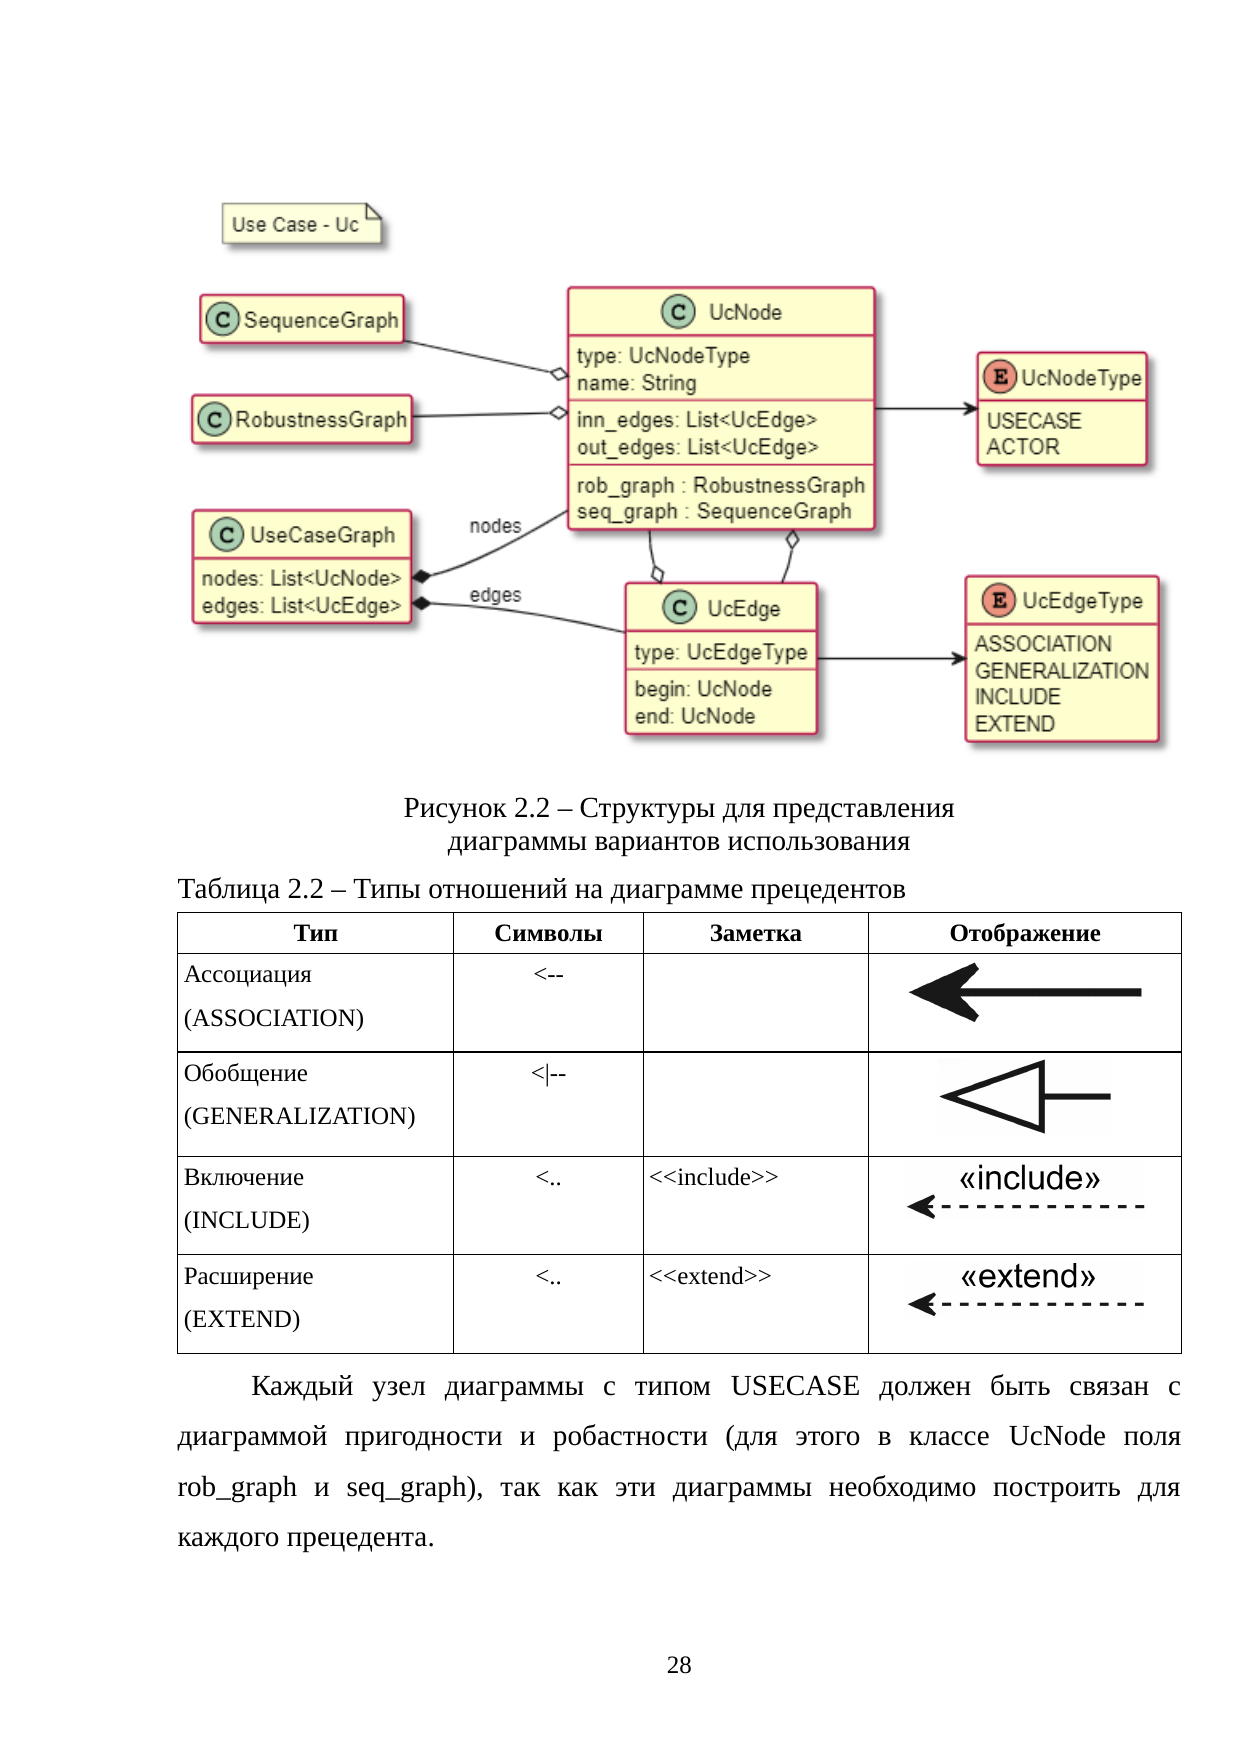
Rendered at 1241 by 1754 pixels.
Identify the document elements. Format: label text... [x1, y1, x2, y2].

text Рисунок 2.2 – Структуры для представления диаграммы вариантов использования [177, 197, 1181, 857]
table_cell [869, 1255, 1181, 1353]
picture [905, 959, 1145, 1025]
picture [182, 196, 1176, 759]
table_cell Обобщение (GENERALIZATION) [178, 1053, 453, 1156]
table_cell <.. [454, 1255, 643, 1353]
text Каждый узел диаграммы с типом USECASE должен быть связан с диаграммой пригодности и робастности (для этого в классе UcNode поля rob_graph и seq_graph), так как эти диаграммы необходимо построить для каждого прецедента. [177, 1368, 1181, 1553]
table_cell [644, 954, 868, 1051]
table_cell [644, 1053, 868, 1156]
table_cell Расширение (EXTEND) [178, 1255, 453, 1353]
table_header Символы [454, 913, 643, 953]
picture [937, 1058, 1113, 1136]
picture [905, 1162, 1145, 1220]
table_cell <|-- [454, 1053, 643, 1156]
table_cell Включение (INCLUDE) [178, 1157, 453, 1254]
table_cell <<extend>> [644, 1255, 868, 1353]
table_header Тип [178, 913, 453, 953]
table_header Отображение [869, 913, 1181, 953]
table_cell [869, 954, 1181, 1051]
text Таблица 2.2 – Типы отношений на диаграмме прецедентов [177, 871, 1181, 904]
table_cell <-- [454, 954, 643, 1051]
table_header Заметка [644, 913, 868, 953]
table_cell <<include>> [644, 1157, 868, 1254]
table_cell [869, 1053, 1181, 1156]
table_cell <.. [454, 1157, 643, 1254]
table_cell Ассоциация (ASSOCIATION) [178, 954, 453, 1051]
picture [905, 1261, 1145, 1318]
table_cell [869, 1157, 1181, 1254]
